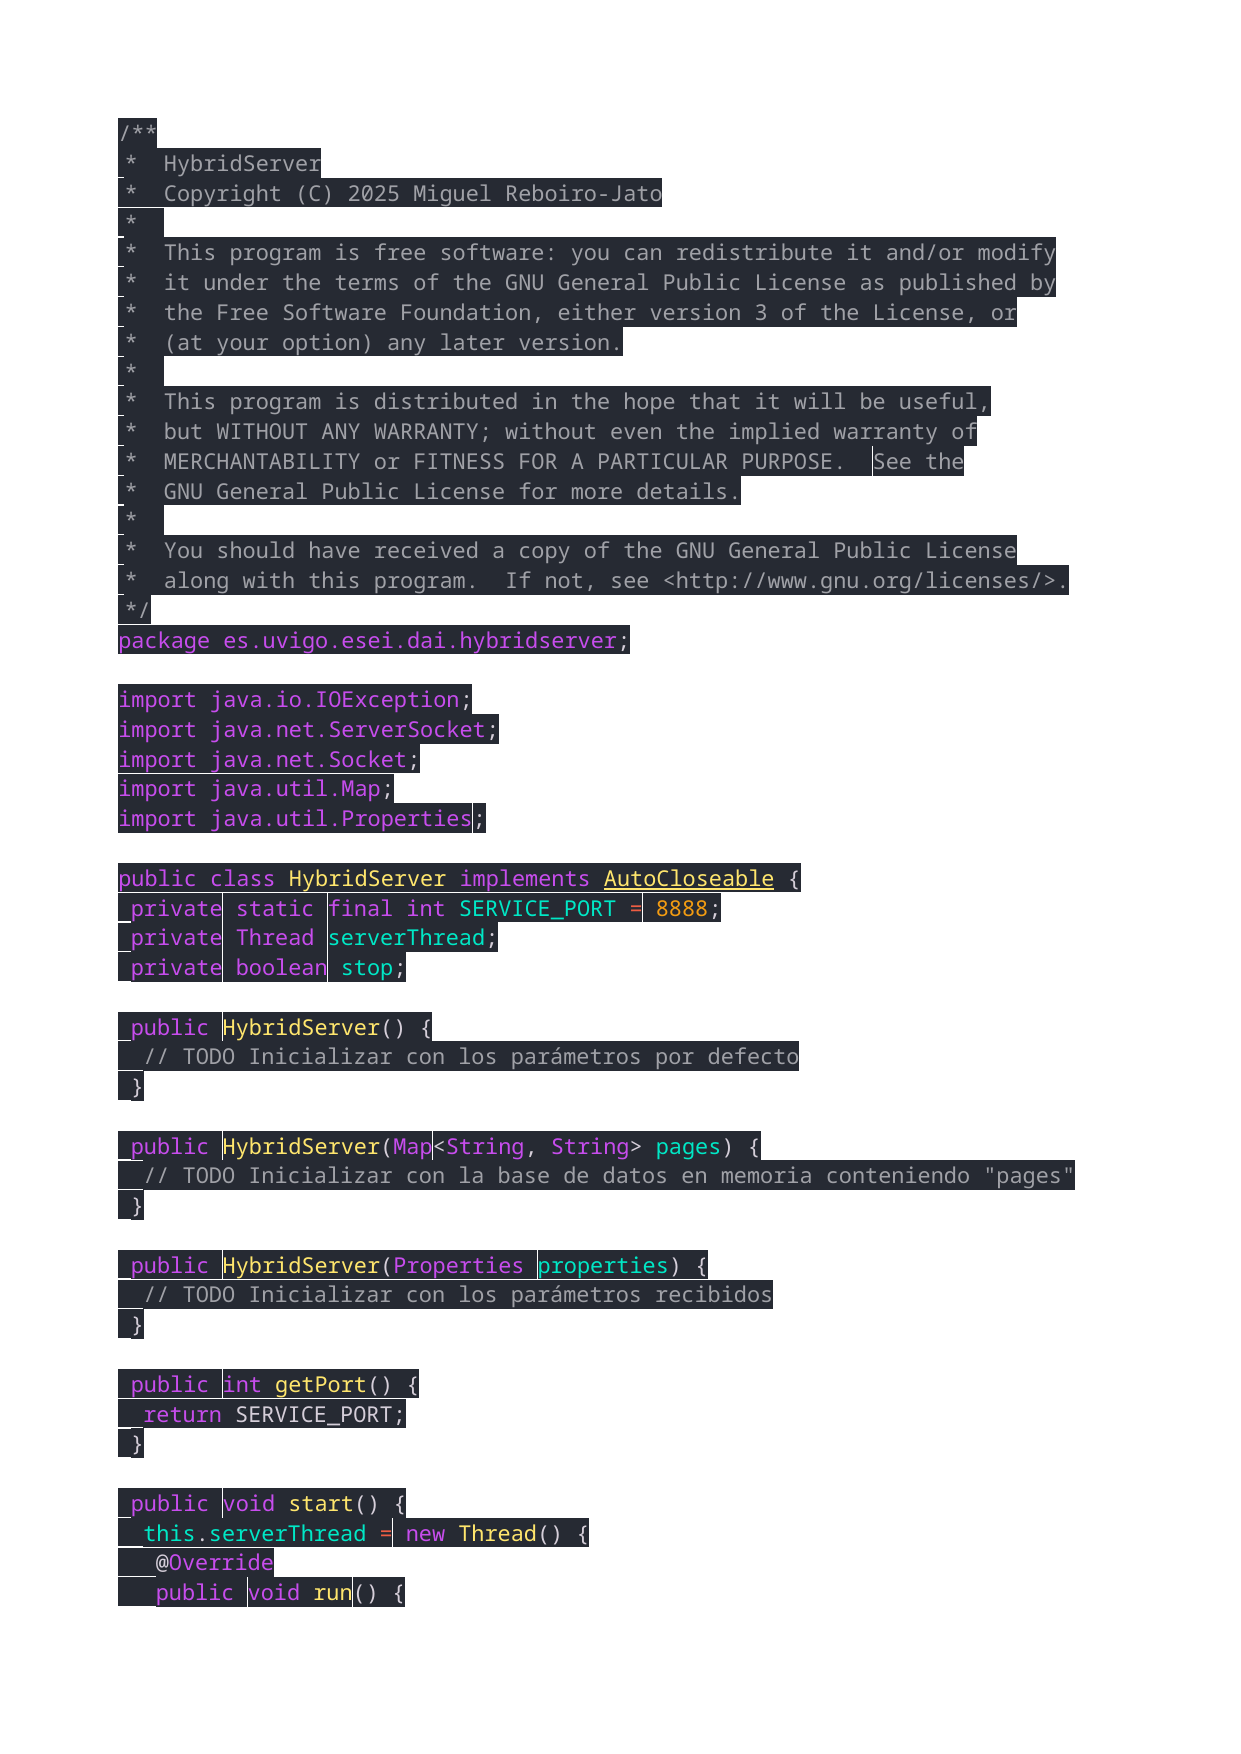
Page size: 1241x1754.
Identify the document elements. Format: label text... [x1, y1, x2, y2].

text } [118, 1428, 1122, 1458]
text * This program is distributed in the hope that it will be useful, [118, 386, 1122, 416]
text import java.net.ServerSocket; [118, 714, 1122, 744]
text public HybridServer() { [118, 1012, 1122, 1041]
text */ [118, 595, 1122, 624]
text * [118, 207, 1122, 237]
text /** [118, 118, 1122, 148]
text * MERCHANTABILITY or FITNESS FOR A PARTICULAR PURPOSE. See the [118, 446, 1122, 476]
text * This program is free software: you can redistribute it and/or modify [118, 237, 1122, 267]
text private Thread serverThread; [118, 922, 1122, 952]
text } [118, 1071, 1122, 1101]
text public class HybridServer implements AutoCloseable { [118, 863, 1122, 892]
text * along with this program. If not, see <http://www.gnu.org/licenses/>. [118, 565, 1122, 595]
text * it under the terms of the GNU General Public License as published by [118, 267, 1122, 297]
text * the Free Software Foundation, either version 3 of the License, or [118, 297, 1122, 327]
text // TODO Inicializar con los parámetros recibidos [118, 1279, 1122, 1309]
text * (at your option) any later version. [118, 327, 1122, 356]
text import java.net.Socket; [118, 744, 1122, 773]
text public HybridServer(Map<String, String> pages) { [118, 1131, 1122, 1160]
text * HybridServer [118, 148, 1122, 178]
text private boolean stop; [118, 952, 1122, 982]
text * You should have received a copy of the GNU General Public License [118, 535, 1122, 565]
text this.serverThread = new Thread() { [118, 1518, 1122, 1547]
text // TODO Inicializar con la base de datos en memoria conteniendo "pages" [118, 1160, 1122, 1190]
text package es.uvigo.esei.dai.hybridserver; [118, 624, 1122, 654]
text * [118, 356, 1122, 386]
text public void start() { [118, 1488, 1122, 1518]
text // TODO Inicializar con los parámetros por defecto [118, 1041, 1122, 1071]
text @Override [118, 1547, 1122, 1577]
text return SERVICE_PORT; [118, 1398, 1122, 1428]
text public void run() { [118, 1577, 1122, 1607]
text private static final int SERVICE_PORT = 8888; [118, 892, 1122, 922]
text * GNU General Public License for more details. [118, 476, 1122, 505]
text public int getPort() { [118, 1369, 1122, 1398]
text import java.util.Properties; [118, 803, 1122, 833]
text } [118, 1190, 1122, 1220]
text import java.util.Map; [118, 773, 1122, 803]
text public HybridServer(Properties properties) { [118, 1250, 1122, 1279]
text } [118, 1309, 1122, 1339]
text * but WITHOUT ANY WARRANTY; without even the implied warranty of [118, 416, 1122, 446]
text * [118, 505, 1122, 535]
text * Copyright (C) 2025 Miguel Reboiro-Jato [118, 178, 1122, 207]
text import java.io.IOException; [118, 684, 1122, 714]
